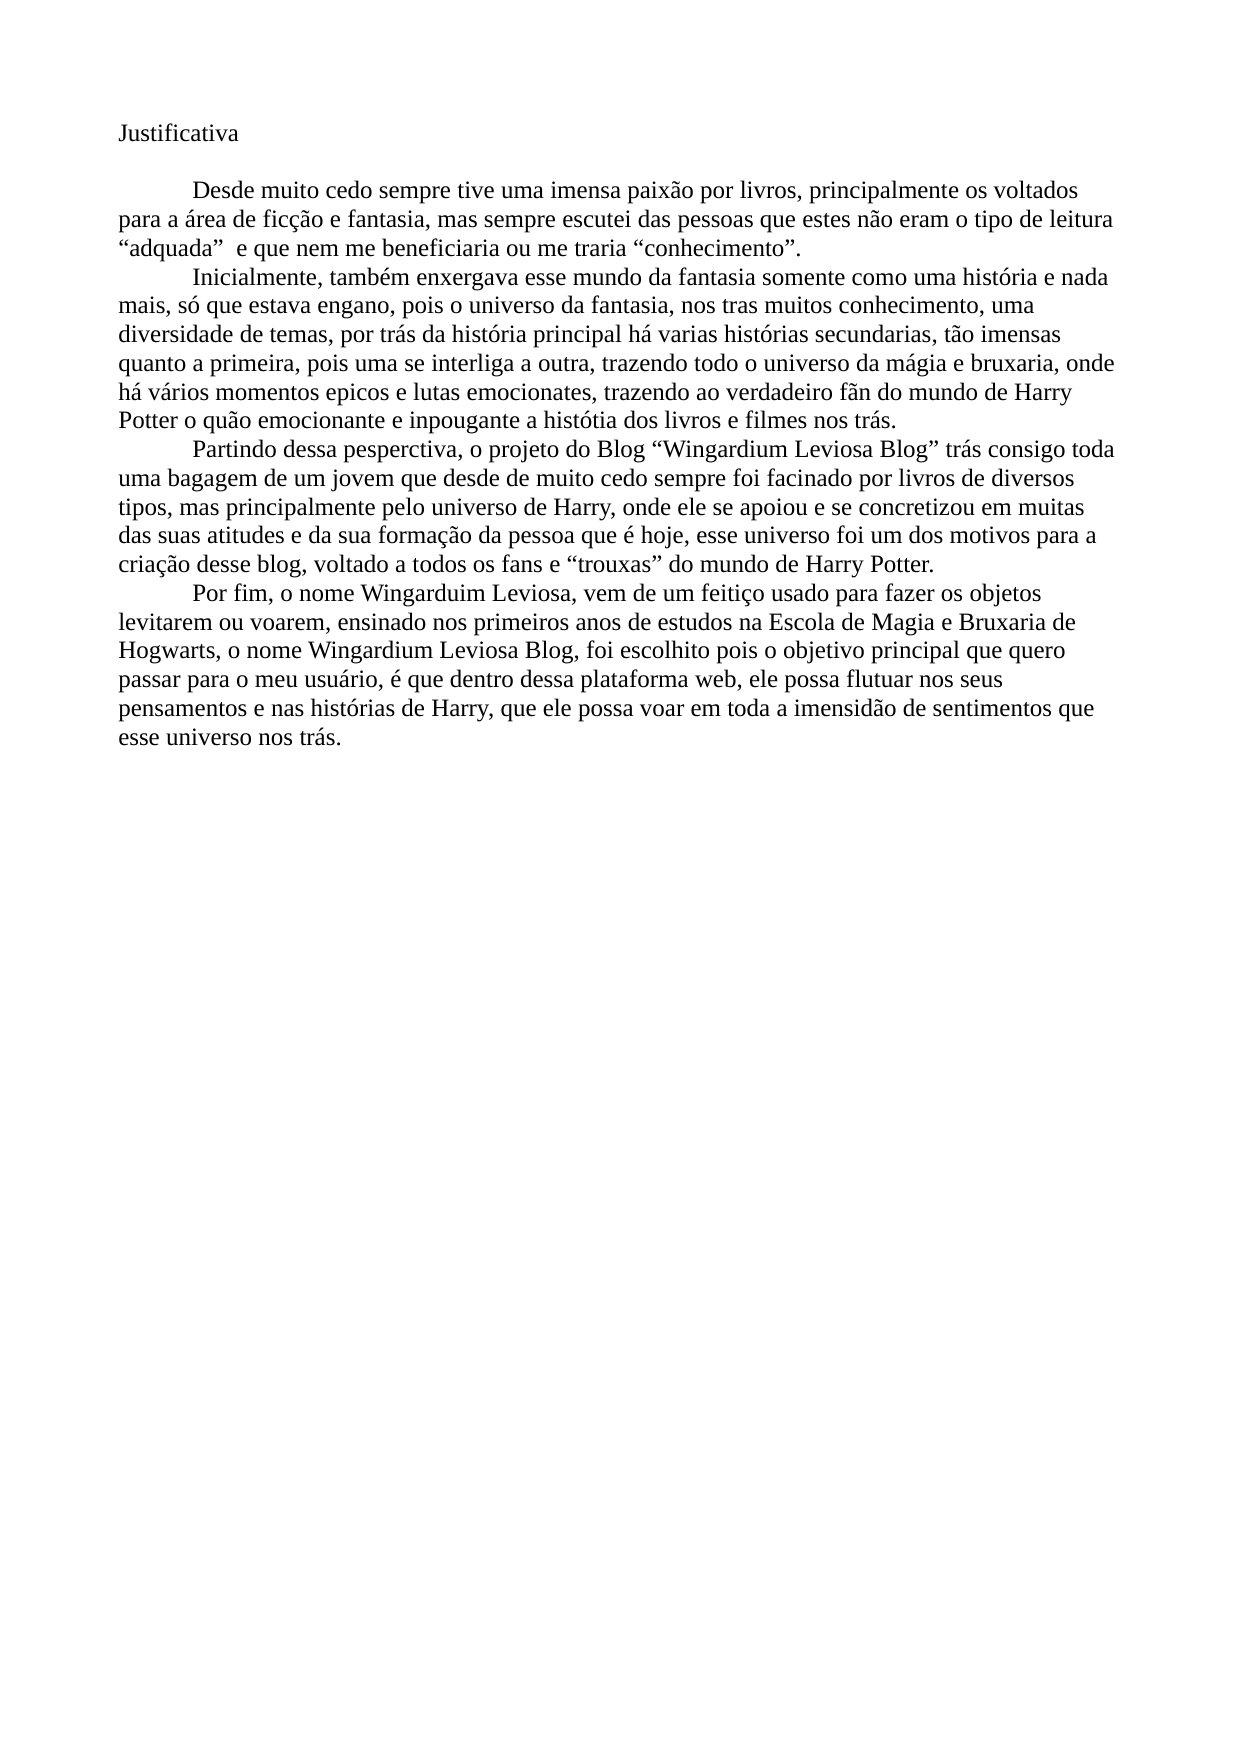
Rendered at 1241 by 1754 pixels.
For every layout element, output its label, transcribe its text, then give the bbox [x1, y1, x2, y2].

text Justificativa [118, 118, 1122, 147]
text Por fim, o nome Wingarduim Leviosa, vem de um feitiço usado para fazer os objetos levitarem ou voarem, ensinado nos primeiros anos de estudos na Escola de Magia e Bruxaria de Hogwarts, o nome Wingardium Leviosa Blog, foi escolhito pois o objetivo principal que quero passar para o meu usuário, é que dentro dessa plataforma web, ele possa flutuar nos seus pensamentos e nas histórias de Harry, que ele possa voar em toda a imensidão de sentimentos que esse universo nos trás. [118, 578, 1122, 751]
text Inicialmente, também enxergava esse mundo da fantasia somente como uma história e nada mais, só que estava engano, pois o universo da fantasia, nos tras muitos conhecimento, uma diversidade de temas, por trás da história principal há varias histórias secundarias, tão imensas quanto a primeira, pois uma se interliga a outra, trazendo todo o universo da mágia e bruxaria, onde há vários momentos epicos e lutas emocionates, trazendo ao verdadeiro fãn do mundo de Harry Potter o quão emocionante e inpougante a histótia dos livros e filmes nos trás. [118, 262, 1122, 434]
text Desde muito cedo sempre tive uma imensa paixão por livros, principalmente os voltados para a área de ficção e fantasia, mas sempre escutei das pessoas que estes não eram o tipo de leitura “adquada” e que nem me beneficiaria ou me traria “conhecimento”. [118, 176, 1122, 262]
text Partindo dessa pesperctiva, o projeto do Blog “Wingardium Leviosa Blog” trás consigo toda uma bagagem de um jovem que desde de muito cedo sempre foi facinado por livros de diversos tipos, mas principalmente pelo universo de Harry, onde ele se apoiou e se concretizou em muitas das suas atitudes e da sua formação da pessoa que é hoje, esse universo foi um dos motivos para a criação desse blog, voltado a todos os fans e “trouxas” do mundo de Harry Potter. [118, 434, 1122, 578]
